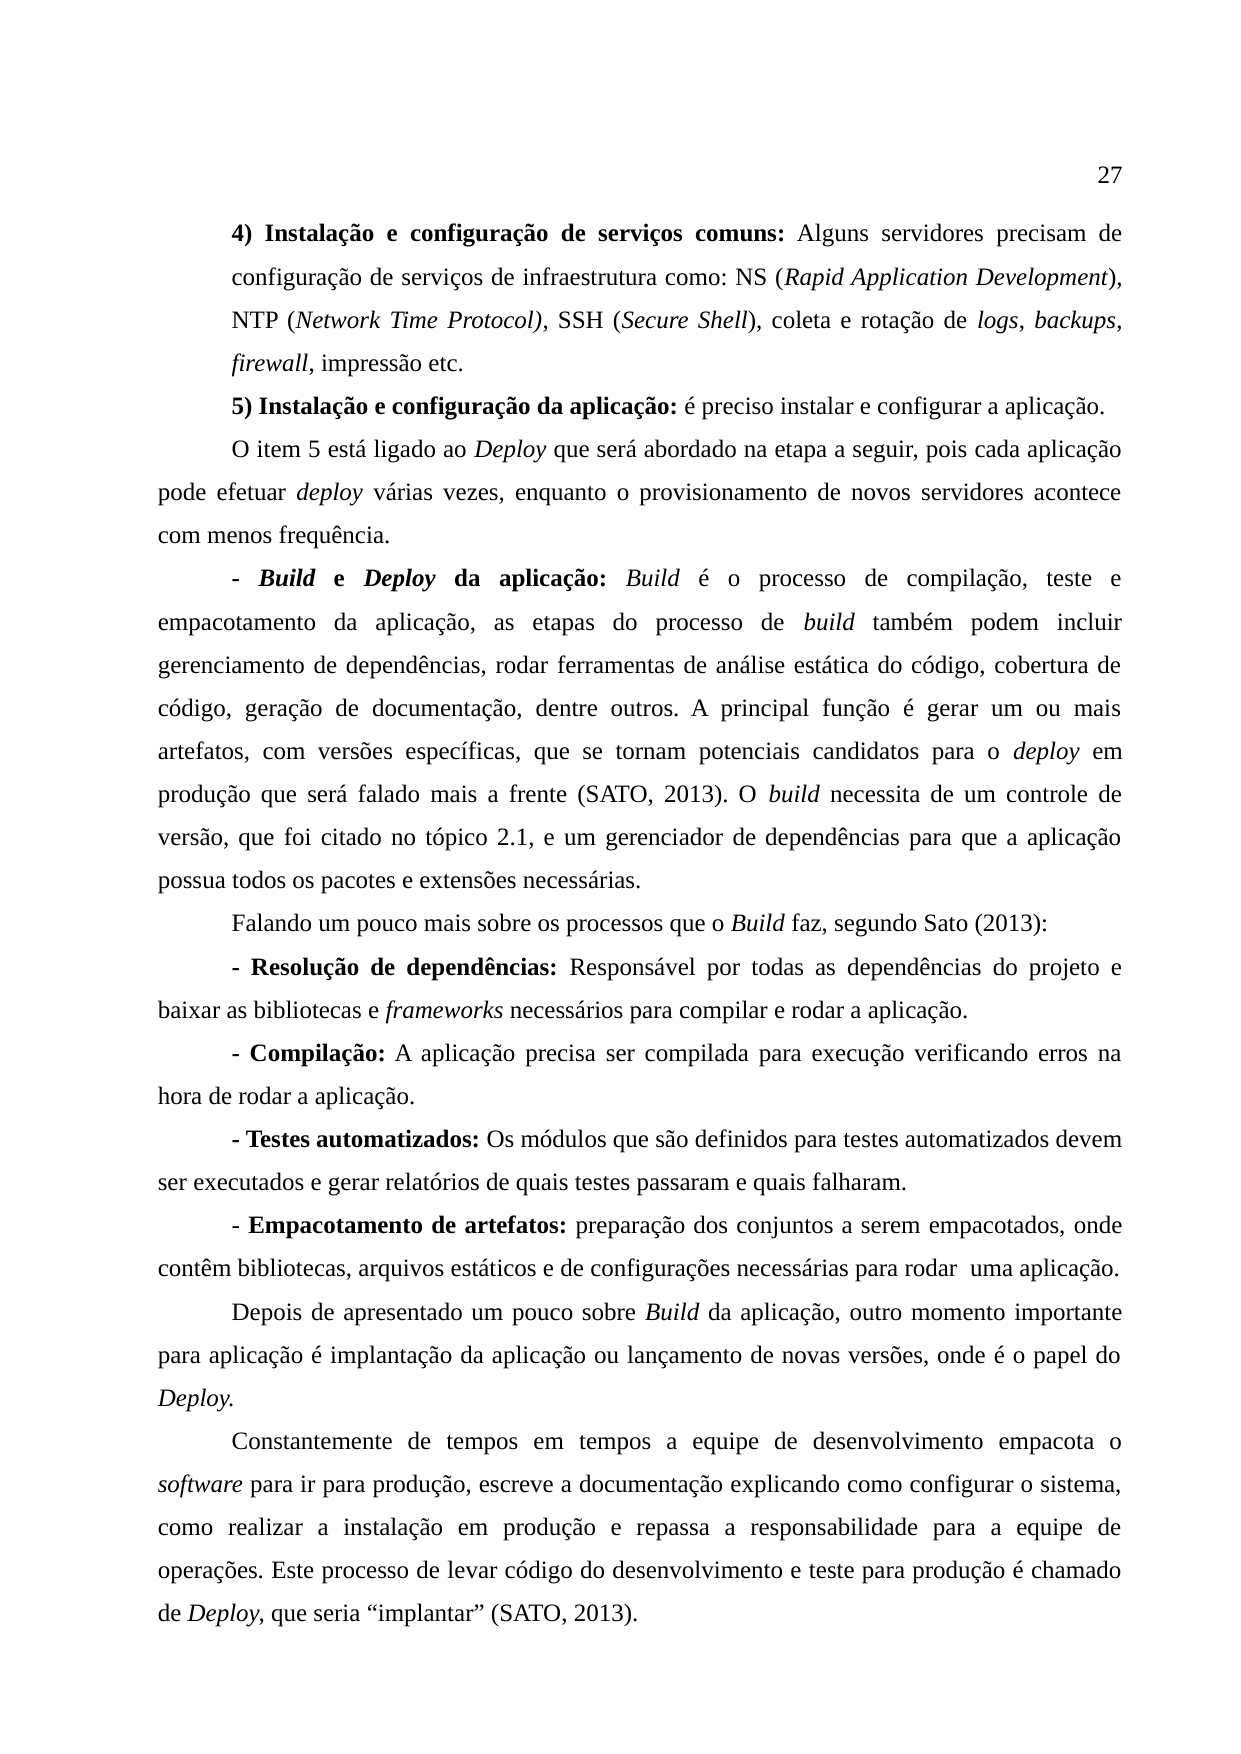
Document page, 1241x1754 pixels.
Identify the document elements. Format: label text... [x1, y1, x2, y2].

text - Resolução de dependências: Responsável por todas as dependências do projeto e baixar as bibliotecas e frameworks necessários para compilar e rodar a aplicação. [158, 952, 1122, 1023]
text O item 5 está ligado ao Deploy que será abordado na etapa a seguir, pois cada aplicação pode efetuar deploy várias vezes, enquanto o provisionamento de novos servidores acontece com menos frequência. [158, 434, 1122, 549]
text Falando um pouco mais sobre os processos que o Build faz, segundo Sato (2013): [158, 908, 1122, 937]
text - Compilação: A aplicação precisa ser compilada para execução verificando erros na hora de rodar a aplicação. [158, 1038, 1122, 1110]
text - Empacotamento de artefatos: preparação dos conjuntos a serem empacotados, onde contêm bibliotecas, arquivos estáticos e de configurações necessárias para rodar uma aplicação. [158, 1210, 1122, 1282]
text Depois de apresentado um pouco sobre Build da aplicação, outro momento importante para aplicação é implantação da aplicação ou lançamento de novas versões, onde é o papel do Deploy. [158, 1297, 1122, 1412]
text 4) Instalação e configuração de serviços comuns: Alguns servidores precisam de configuração de serviços de infraestrutura como: NS (Rapid Application Development), NTP (Network Time Protocol), SSH (Secure Shell), coleta e rotação de logs, backups, firewall, impressão etc. [231, 218, 1122, 377]
text - Build e Deploy da aplicação: Build é o processo de compilação, teste e empacotamento da aplicação, as etapas do processo de build também podem incluir gerenciamento de dependências, rodar ferramentas de análise estática do código, cobertura de código, geração de documentação, dentre outros. A principal função é gerar um ou mais artefatos, com versões específicas, que se tornam potenciais candidatos para o deploy em produção que será falado mais a frente (SATO, 2013). O build necessita de um controle de versão, que foi citado no tópico 2.1, e um gerenciador de dependências para que a aplicação possua todos os pacotes e extensões necessárias. [158, 563, 1122, 894]
text 5) Instalação e configuração da aplicação: é preciso instalar e configurar a aplicação. [231, 391, 1122, 420]
text Constantemente de tempos em tempos a equipe de desenvolvimento empacota o software para ir para produção, escreve a documentação explicando como configurar o sistema, como realizar a instalação em produção e repassa a responsabilidade para a equipe de operações. Este processo de levar código do desenvolvimento e teste para produção é chamado de Deploy, que seria “implantar” (SATO, 2013). [158, 1426, 1122, 1627]
text - Testes automatizados: Os módulos que são definidos para testes automatizados devem ser executados e gerar relatórios de quais testes passaram e quais falharam. [158, 1124, 1122, 1196]
